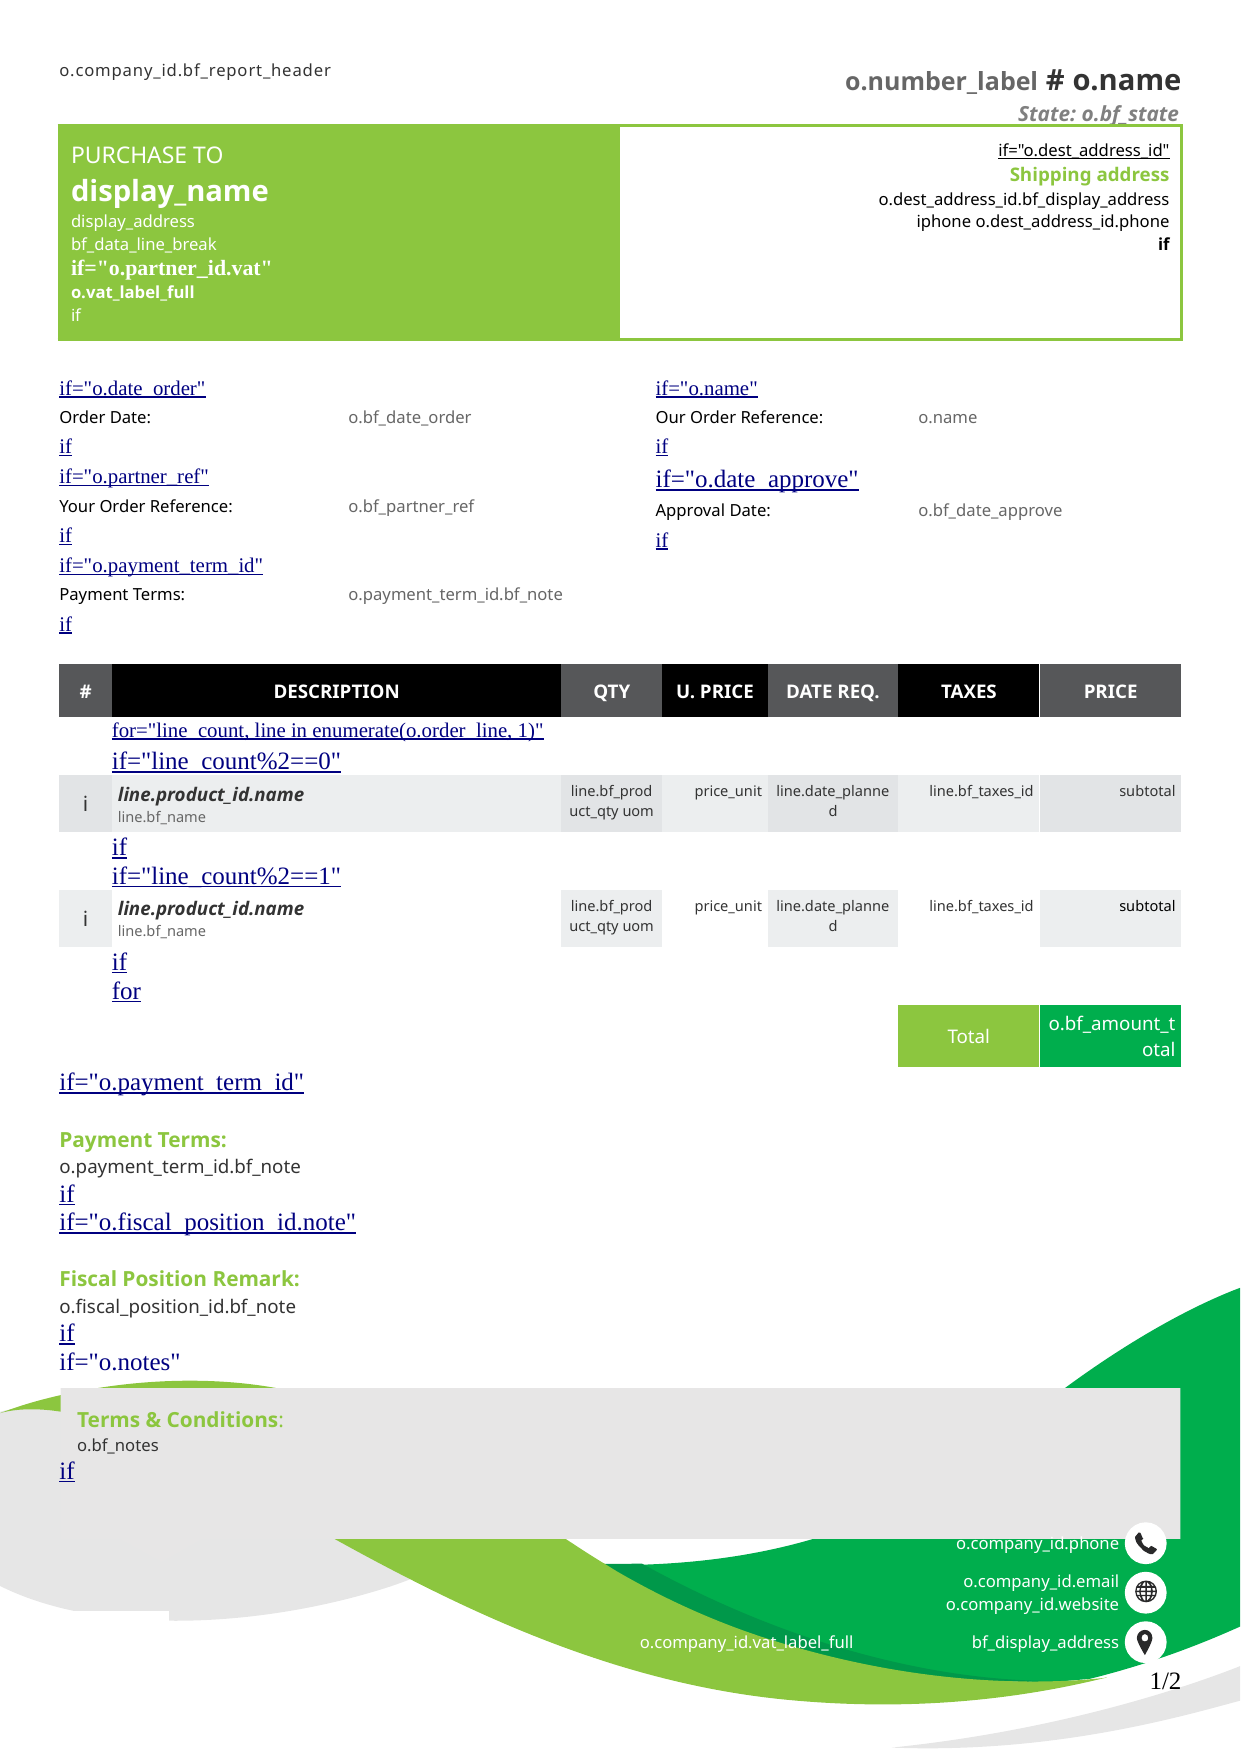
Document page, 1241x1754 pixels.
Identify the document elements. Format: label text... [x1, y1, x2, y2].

text Payment Terms: [59, 1125, 1181, 1153]
table_cell [662, 861, 768, 890]
table_cell price_unit [662, 890, 768, 947]
table_cell Your Order Reference: [59, 488, 348, 517]
table_cell line.product_id.name line.bf_name [112, 775, 561, 832]
table_header [655, 552, 1181, 636]
table_cell subtotal [1040, 775, 1181, 832]
table_cell [898, 746, 1039, 775]
table_cell if [59, 606, 348, 636]
table_cell [561, 832, 662, 861]
table_cell i [59, 775, 112, 832]
table_cell o.bf_date_order [348, 400, 637, 428]
table_cell for [112, 976, 561, 1004]
table_header [637, 370, 655, 636]
table_header if="o.name" [655, 370, 918, 399]
table_cell [918, 458, 1181, 493]
table_cell if [112, 832, 561, 861]
table_cell [59, 976, 112, 1004]
table_header # [59, 664, 112, 717]
table_header U. PRICE [662, 664, 768, 717]
table_cell line.bf_product_qty uom [561, 890, 662, 947]
table_cell Payment Terms: [59, 577, 348, 606]
table_cell [662, 976, 768, 1004]
table_cell [348, 606, 637, 636]
table_cell if="line_count%2==0" [112, 746, 561, 775]
table_cell [348, 428, 637, 458]
table_header PRICE [1040, 664, 1181, 717]
table_cell [1040, 718, 1181, 746]
text if [59, 1179, 1181, 1207]
table_cell o.payment_term_id.bf_note [348, 577, 637, 606]
table_cell [561, 718, 662, 746]
table_cell if [59, 517, 348, 547]
table_cell o.name [918, 400, 1181, 428]
table_header [348, 370, 637, 399]
table_cell [768, 718, 898, 746]
table_cell [59, 746, 112, 775]
table_cell [348, 517, 637, 547]
table_cell if [112, 947, 561, 976]
table_cell [768, 861, 898, 890]
table_cell [348, 547, 637, 577]
table_cell for="line_count, line in enumerate(o.order_line, 1)" [112, 718, 561, 746]
table_cell o.bf_amount_total [1040, 1005, 1181, 1067]
table_cell [898, 832, 1039, 861]
table_cell Approval Date: [655, 493, 918, 522]
table_header PURCHASE TO display_name display_address bf_data_line_break if="o.partner_id.vat" o.vat_label_full if [61, 127, 620, 338]
text if="o.notes" [59, 1347, 1123, 1376]
table_cell [768, 947, 898, 976]
table_cell if [655, 522, 918, 552]
table_cell [662, 947, 768, 976]
table_cell [768, 746, 898, 775]
table_cell [768, 832, 898, 861]
table_cell if="o.date_approve" [655, 458, 918, 493]
table_cell subtotal [1040, 890, 1181, 947]
table_header TAXES [898, 664, 1039, 717]
table_cell [348, 458, 637, 488]
table_cell Our Order Reference: [655, 400, 918, 428]
table_cell line.bf_taxes_id [898, 775, 1039, 832]
text if="o.payment_term_id" [59, 1067, 1181, 1096]
table_cell line.bf_product_qty uom [561, 775, 662, 832]
table_cell [662, 718, 768, 746]
table_cell o.bf_date_approve [918, 493, 1181, 522]
table_header if="o.date_order" [59, 370, 348, 399]
table_cell i [59, 890, 112, 947]
table_cell [59, 861, 112, 890]
table_cell [59, 947, 112, 976]
table_cell [561, 976, 662, 1004]
table_cell [768, 976, 898, 1004]
table_header DESCRIPTION [112, 664, 561, 717]
table_cell if="line_count%2==1" [112, 861, 561, 890]
table_cell price_unit [662, 775, 768, 832]
table_cell if="o.partner_ref" [59, 458, 348, 488]
table_cell [662, 1005, 768, 1067]
table_cell [561, 947, 662, 976]
table_cell [898, 947, 1039, 976]
table_cell line.date_planned [768, 890, 898, 947]
table_header QTY [561, 664, 662, 717]
table_cell [898, 718, 1039, 746]
table_cell [918, 428, 1181, 458]
table_cell [59, 1005, 112, 1067]
table_cell [1040, 861, 1181, 890]
text if [59, 1318, 1172, 1347]
table_cell [1040, 947, 1181, 976]
table_cell [1040, 746, 1181, 775]
table_header DATE REQ. [768, 664, 898, 717]
table_cell [918, 522, 1181, 552]
table_cell if [655, 428, 918, 458]
table_header if="o.dest_address_id" Shipping address o.dest_address_id.bf_display_address iphone o.dest_address_id.phone if [620, 127, 1180, 338]
table_cell [561, 861, 662, 890]
table_cell [898, 976, 1039, 1004]
text Fiscal Position Remark: [59, 1264, 1181, 1293]
table_cell [112, 1005, 561, 1067]
text if="o.fiscal_position_id.note" [59, 1207, 1181, 1236]
table_cell [561, 746, 662, 775]
table_cell [662, 832, 768, 861]
table_cell o.bf_partner_ref [348, 488, 637, 517]
table_cell [59, 718, 112, 746]
table_cell Total [898, 1005, 1039, 1067]
table_cell [1040, 832, 1181, 861]
text o.fiscal_position_id.bf_note [59, 1293, 1181, 1318]
table_header [918, 370, 1181, 399]
table_cell if [59, 428, 348, 458]
table_cell [898, 861, 1039, 890]
table_cell if="o.payment_term_id" [59, 547, 348, 577]
table_cell [1040, 976, 1181, 1004]
table_cell [662, 746, 768, 775]
table_cell [59, 832, 112, 861]
text o.payment_term_id.bf_note [59, 1153, 1181, 1179]
table_cell line.bf_taxes_id [898, 890, 1039, 947]
table_cell Order Date: [59, 400, 348, 428]
table_cell line.product_id.name line.bf_name [112, 890, 561, 947]
table_cell [561, 1005, 662, 1067]
table_cell line.date_planned [768, 775, 898, 832]
table_cell [768, 1005, 898, 1067]
